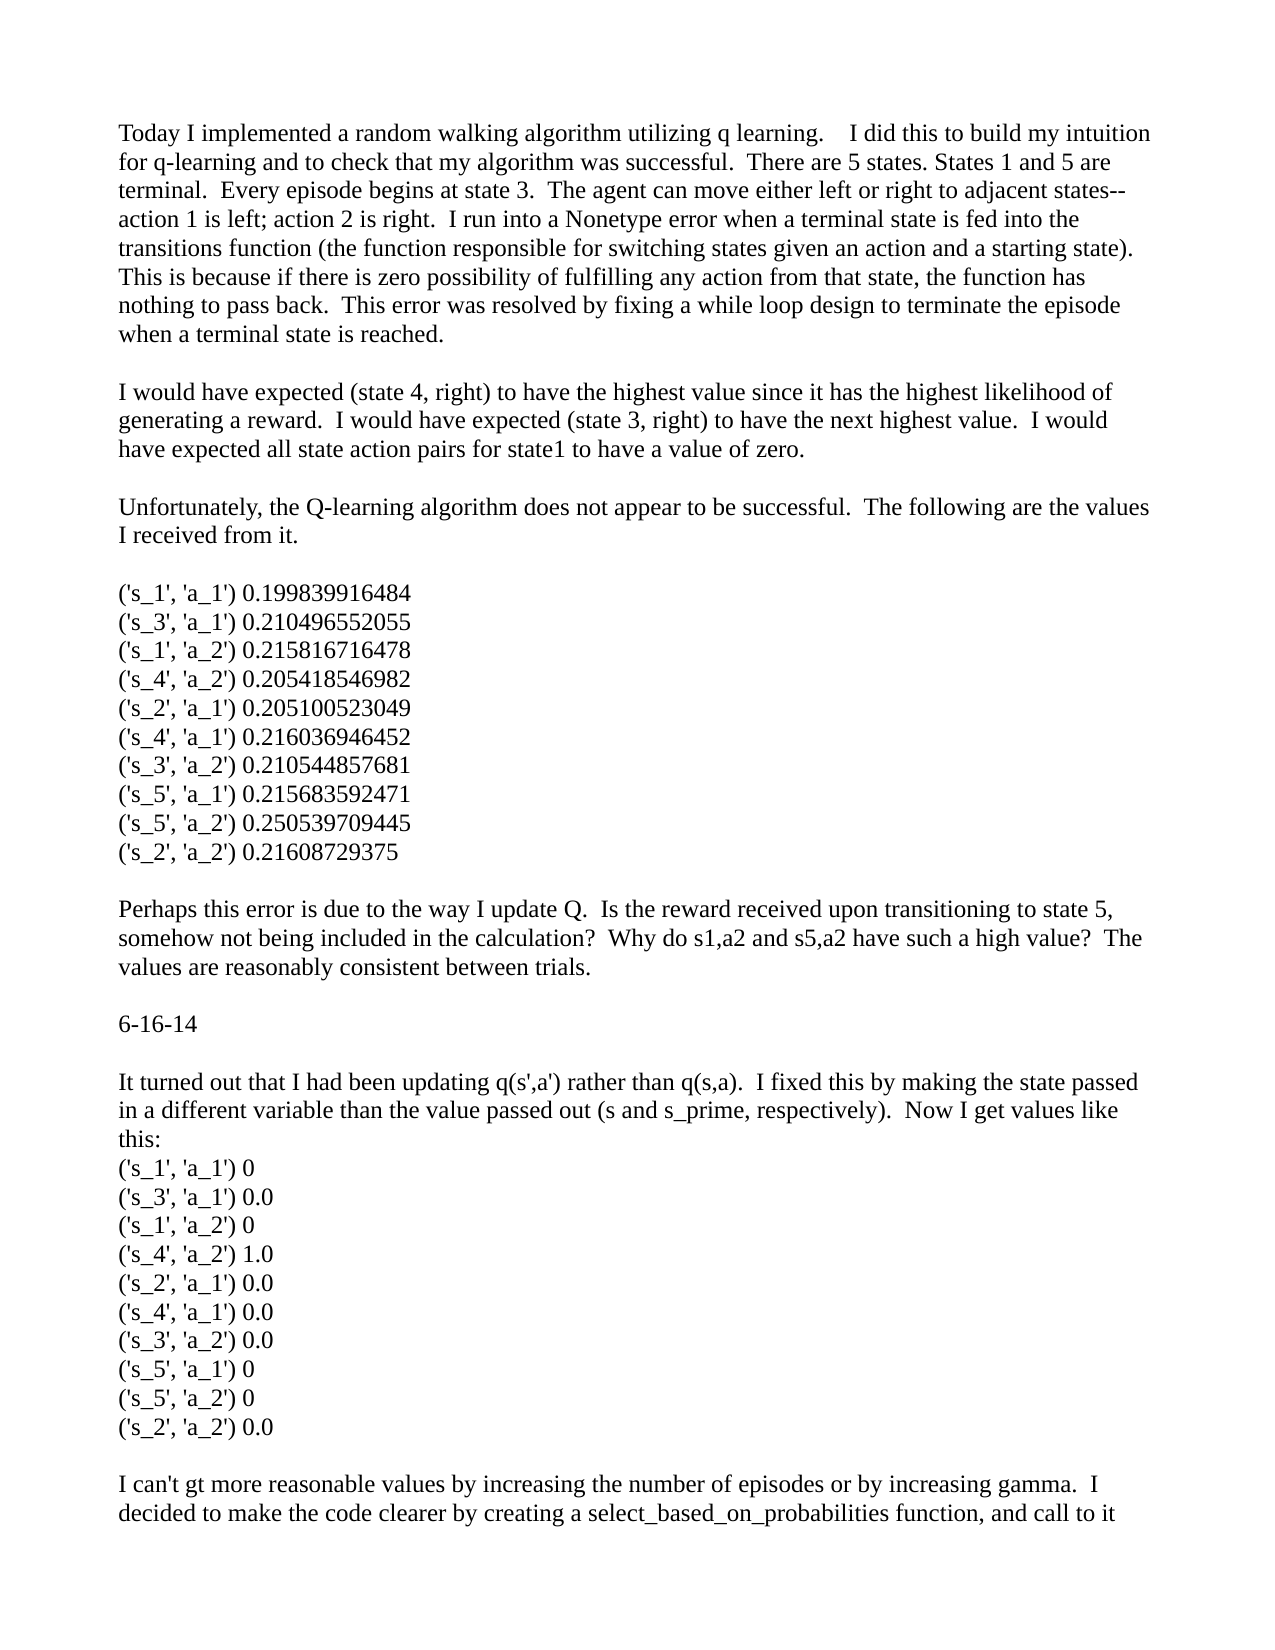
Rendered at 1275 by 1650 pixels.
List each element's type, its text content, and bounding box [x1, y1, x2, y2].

text ('s_2', 'a_1') 0.205100523049 [118, 693, 1157, 722]
text ('s_2', 'a_1') 0.0 [118, 1268, 1157, 1297]
text ('s_4', 'a_1') 0.0 [118, 1297, 1157, 1326]
text I would have expected (state 4, right) to have the highest value since it has the highest likelihood of generating a reward. I would have expected (state 3, right) to have the next highest value. I would have expected all state action pairs for state1 to have a value of zero. [118, 377, 1157, 463]
text Unfortunately, the Q-learning algorithm does not appear to be successful. The following are the values I received from it. [118, 492, 1157, 549]
text ('s_1', 'a_2') 0 [118, 1211, 1157, 1239]
text ('s_2', 'a_2') 0.21608729375 [118, 837, 1157, 866]
text ('s_3', 'a_1') 0.0 [118, 1182, 1157, 1211]
text ('s_5', 'a_1') 0.215683592471 [118, 779, 1157, 808]
text ('s_3', 'a_2') 0.0 [118, 1326, 1157, 1354]
text Today I implemented a random walking algorithm utilizing q learning. I did this to build my intuition for q-learning and to check that my algorithm was successful. There are 5 states. States 1 and 5 are terminal. Every episode begins at state 3. The agent can move either left or right to adjacent states-- action 1 is left; action 2 is right. I run into a Nonetype error when a terminal state is fed into the transitions function (the function responsible for switching states given an action and a starting state). This is because if there is zero possibility of fulfilling any action from that state, the function has nothing to pass back. This error was resolved by fixing a while loop design to terminate the episode when a terminal state is reached. [118, 118, 1157, 348]
text ('s_2', 'a_2') 0.0 [118, 1412, 1157, 1441]
text ('s_5', 'a_2') 0 [118, 1383, 1157, 1412]
text ('s_4', 'a_1') 0.216036946452 [118, 722, 1157, 751]
text ('s_1', 'a_2') 0.215816716478 [118, 636, 1157, 664]
text ('s_3', 'a_2') 0.210544857681 [118, 751, 1157, 779]
text ('s_3', 'a_1') 0.210496552055 [118, 607, 1157, 636]
text ('s_1', 'a_1') 0 [118, 1153, 1157, 1182]
text 6-16-14 [118, 1009, 1157, 1038]
text ('s_4', 'a_2') 1.0 [118, 1239, 1157, 1268]
text ('s_4', 'a_2') 0.205418546982 [118, 664, 1157, 693]
text It turned out that I had been updating q(s',a') rather than q(s,a). I fixed this by making the state passed in a different variable than the value passed out (s and s_prime, respectively). Now I get values like this: [118, 1067, 1157, 1153]
text I can't gt more reasonable values by increasing the number of episodes or by increasing gamma. I decided to make the code clearer by creating a select_based_on_probabilities function, and call to it [118, 1469, 1157, 1527]
text ('s_5', 'a_2') 0.250539709445 [118, 808, 1157, 837]
text ('s_1', 'a_1') 0.199839916484 [118, 578, 1157, 607]
text ('s_5', 'a_1') 0 [118, 1354, 1157, 1383]
text Perhaps this error is due to the way I update Q. Is the reward received upon transitioning to state 5, somehow not being included in the calculation? Why do s1,a2 and s5,a2 have such a high value? The values are reasonably consistent between trials. [118, 894, 1157, 981]
